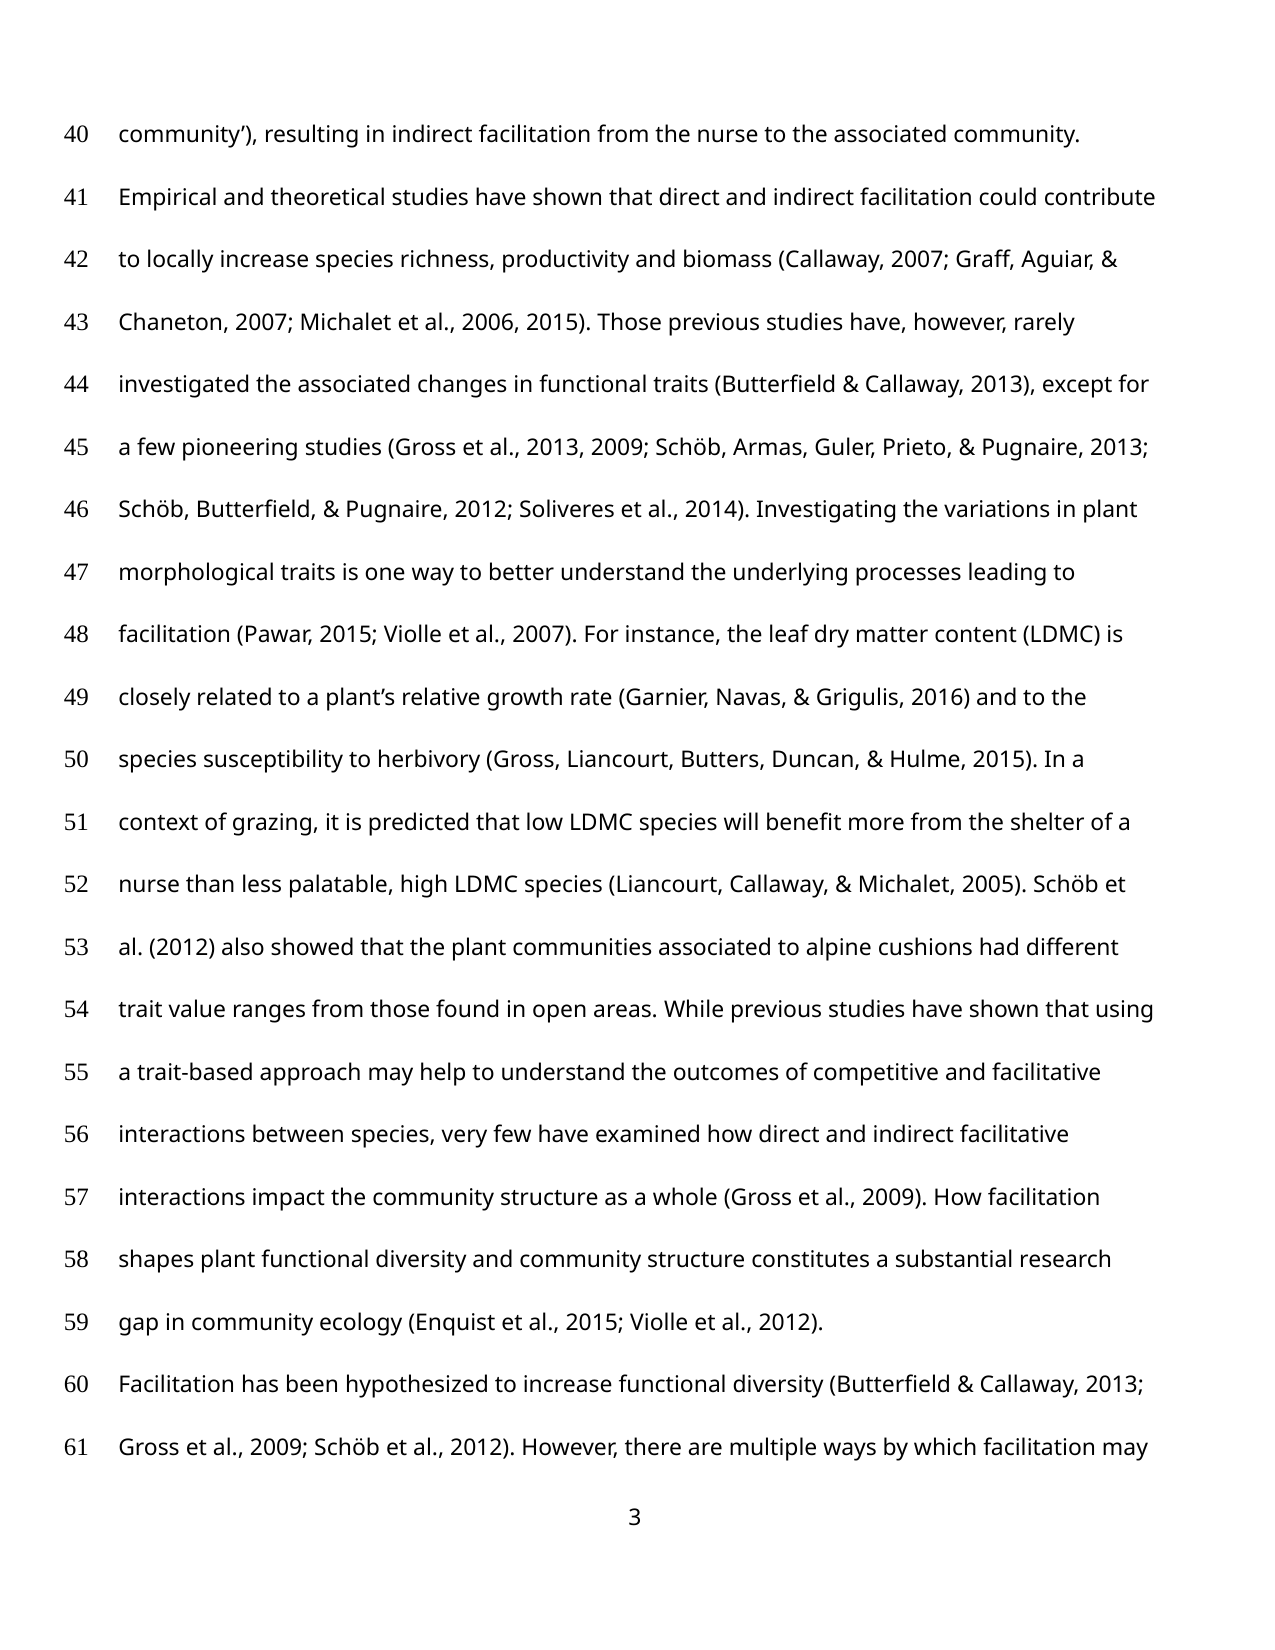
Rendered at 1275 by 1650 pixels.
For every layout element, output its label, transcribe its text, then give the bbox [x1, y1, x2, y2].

text community’), resulting in indirect facilitation from the nurse to the associated community. Empirical and theoretical studies have shown that direct and indirect facilitation could contribute to locally increase species richness, productivity and biomass (Callaway, 2007; Graff, Aguiar, & Chaneton, 2007; Michalet et al., 2006, 2015). Those previous studies have, however, rarely investigated the associated changes in functional traits (Butterfield & Callaway, 2013), except for a few pioneering studies (Gross et al., 2013, 2009; Schöb, Armas, Guler, Prieto, & Pugnaire, 2013; Schöb, Butterfield, & Pugnaire, 2012; Soliveres et al., 2014). Investigating the variations in plant morphological traits is one way to better understand the underlying processes leading to facilitation (Pawar, 2015; Violle et al., 2007). For instance, the leaf dry matter content (LDMC) is closely related to a plant’s relative growth rate (Garnier, Navas, & Grigulis, 2016) and to the species susceptibility to herbivory (Gross, Liancourt, Butters, Duncan, & Hulme, 2015). In a context of grazing, it is predicted that low LDMC species will benefit more from the shelter of a nurse than less palatable, high LDMC species (Liancourt, Callaway, & Michalet, 2005). Schöb et al. (2012) also showed that the plant communities associated to alpine cushions had different trait value ranges from those found in open areas. While previous studies have shown that using a trait-based approach may help to understand the outcomes of competitive and facilitative interactions between species, very few have examined how direct and indirect facilitative interactions impact the community structure as a whole (Gross et al., 2009). How facilitation shapes plant functional diversity and community structure constitutes a substantial research gap in community ecology (Enquist et al., 2015; Violle et al., 2012). Facilitation has been hypothesized to increase functional diversity (Butterfield & Callaway, 2013; Gross et al., 2009; Schöb et al., 2012). However, there are multiple ways by which facilitation may [118, 118, 1157, 1462]
